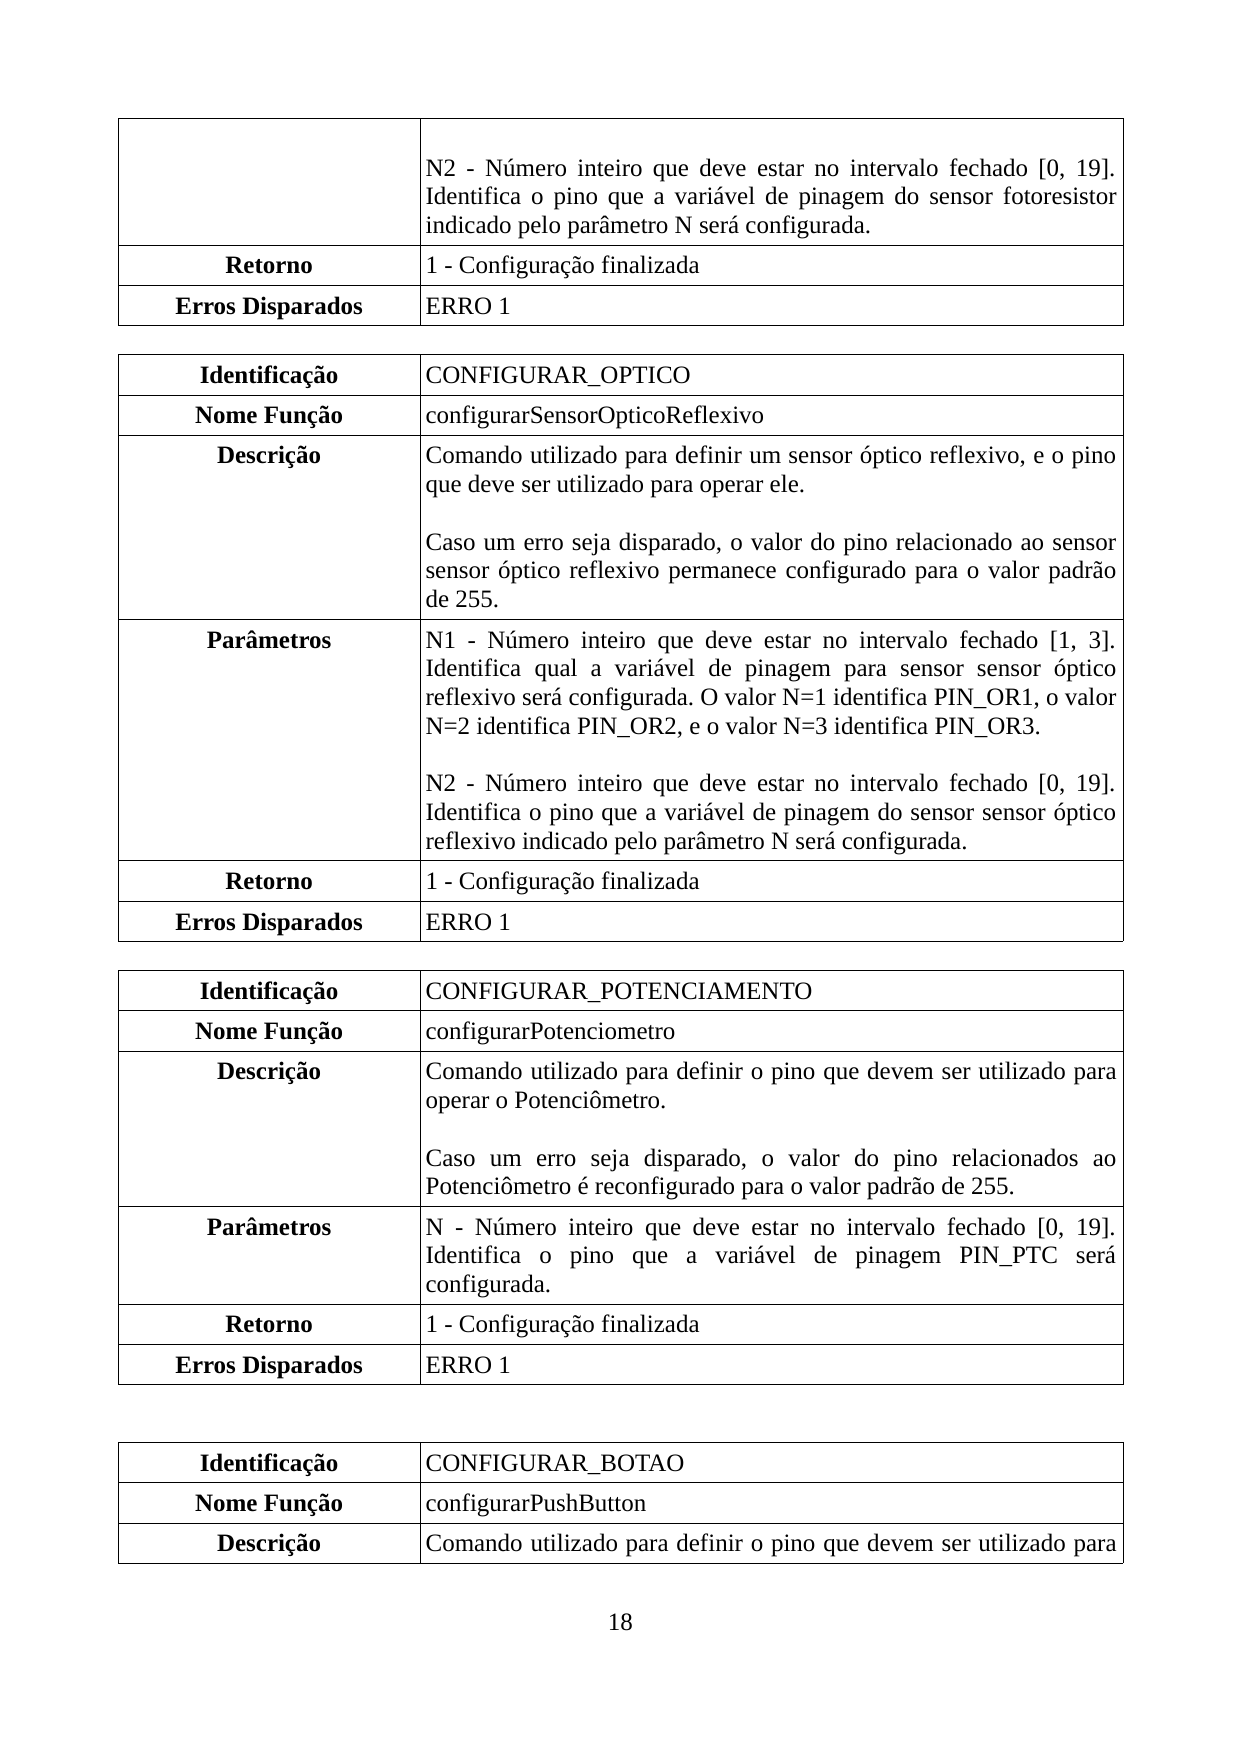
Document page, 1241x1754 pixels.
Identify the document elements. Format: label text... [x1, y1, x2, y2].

table_cell Erros Disparados [119, 286, 420, 325]
table_cell [119, 119, 420, 245]
table_cell Descrição [119, 1524, 420, 1563]
table_header Identificação [119, 1443, 420, 1482]
table_cell ERRO 1 [421, 1345, 1123, 1384]
table_header Identificação [119, 971, 420, 1010]
table_cell Parâmetros [119, 620, 420, 860]
table_cell N2 - Número inteiro que deve estar no intervalo fechado [0, 19]. Identifica o pino que a variável de pinagem do sensor fotoresistor indicado pelo parâmetro N será configurada. [421, 119, 1123, 245]
table_cell Comando utilizado para definir o pino que devem ser utilizado para operar o Potenciômetro. Caso um erro seja disparado, o valor do pino relacionados ao Potenciômetro é reconfigurado para o valor padrão de 255. [421, 1052, 1123, 1206]
table_cell Retorno [119, 246, 420, 285]
table_header Identificação [119, 355, 420, 394]
table_cell Comando utilizado para definir o pino que devem ser utilizado para [421, 1524, 1123, 1563]
table_cell 1 - Configuração finalizada [421, 861, 1123, 901]
table_header CONFIGURAR_OPTICO [421, 355, 1123, 394]
table_cell Erros Disparados [119, 902, 420, 941]
table_cell Comando utilizado para definir um sensor óptico reflexivo, e o pino que deve ser utilizado para operar ele. Caso um erro seja disparado, o valor do pino relacionado ao sensor sensor óptico reflexivo permanece configurado para o valor padrão de 255. [421, 436, 1123, 619]
table_cell N - Número inteiro que deve estar no intervalo fechado [0, 19]. Identifica o pino que a variável de pinagem PIN_PTC será configurada. [421, 1207, 1123, 1304]
table_cell Descrição [119, 436, 420, 619]
table_cell configurarSensorOpticoReflexivo [421, 396, 1123, 435]
table_cell Retorno [119, 1305, 420, 1344]
table_cell Erros Disparados [119, 1345, 420, 1384]
table_header CONFIGURAR_POTENCIAMENTO [421, 971, 1123, 1010]
table_cell ERRO 1 [421, 286, 1123, 325]
table_cell N1 - Número inteiro que deve estar no intervalo fechado [1, 3]. Identifica qual a variável de pinagem para sensor sensor óptico reflexivo será configurada. O valor N=1 identifica PIN_OR1, o valor N=2 identifica PIN_OR2, e o valor N=3 identifica PIN_OR3. N2 - Número inteiro que deve estar no intervalo fechado [0, 19]. Identifica o pino que a variável de pinagem do sensor sensor óptico reflexivo indicado pelo parâmetro N será configurada. [421, 620, 1123, 860]
table_cell configurarPotenciometro [421, 1011, 1123, 1051]
table_cell Parâmetros [119, 1207, 420, 1304]
table_cell Retorno [119, 861, 420, 901]
table_header CONFIGURAR_BOTAO [421, 1443, 1123, 1482]
table_cell 1 - Configuração finalizada [421, 246, 1123, 285]
table_cell configurarPushButton [421, 1483, 1123, 1522]
table_cell 1 - Configuração finalizada [421, 1305, 1123, 1344]
table_cell ERRO 1 [421, 902, 1123, 941]
table_cell Nome Função [119, 1483, 420, 1522]
table_cell Nome Função [119, 396, 420, 435]
table_cell Nome Função [119, 1011, 420, 1051]
table_cell Descrição [119, 1052, 420, 1206]
